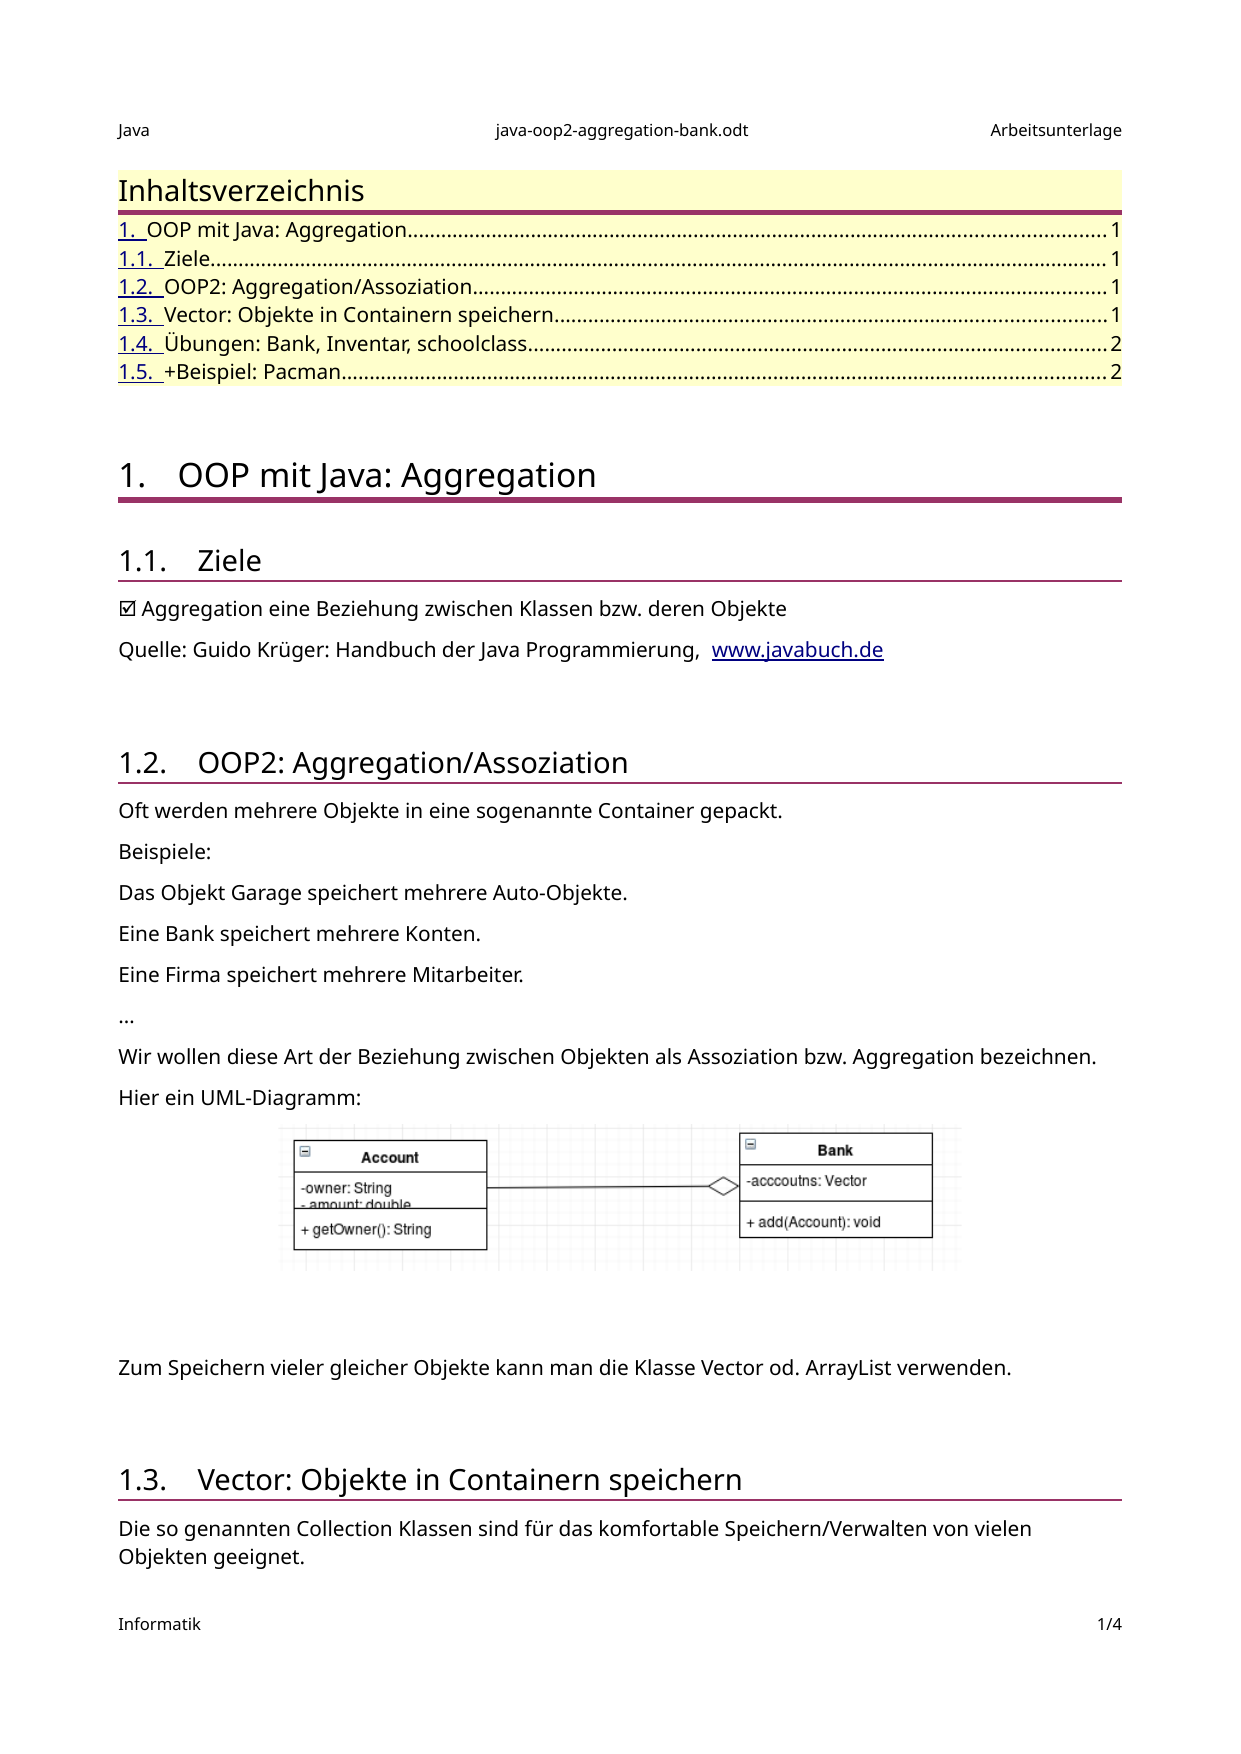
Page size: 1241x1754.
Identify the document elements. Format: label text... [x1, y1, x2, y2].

subtitle OOP mit Java: Aggregation [118, 452, 1122, 497]
text 1.1. Ziele 1 [118, 244, 1122, 272]
text Zum Speichern vieler gleicher Objekte kann man die Klasse Vector od. ArrayList verwenden. [118, 1353, 1122, 1381]
text Wir wollen diese Art der Beziehung zwischen Objekten als Assoziation bzw. Aggregation bezeichnen. [118, 1042, 1122, 1071]
text 1.3. Vector: Objekte in Containern speichern 1 [118, 301, 1122, 329]
text Eine Bank speichert mehrere Konten. [118, 919, 1122, 948]
subtitle OOP2: Aggregation/Assoziation [118, 742, 1122, 782]
text 1. OOP mit Java: Aggregation 1 [118, 215, 1122, 244]
picture [278, 1124, 962, 1271]
text Das Objekt Garage speichert mehrere Auto-Objekte. [118, 878, 1122, 907]
text Beispiele: [118, 837, 1122, 866]
text Eine Firma speichert mehrere Mitarbeiter. [118, 960, 1122, 989]
subtitle Vector: Objekte in Containern speichern [118, 1459, 1122, 1499]
text Die so genannten Collection Klassen sind für das komfortable Speichern/Verwalten von vielen Objekten geeignet. [118, 1514, 1122, 1571]
text 1.4. Übungen: Bank, Inventar, schoolclass 2 [118, 329, 1122, 357]
text … [118, 1001, 1122, 1030]
text Hier ein UML-Diagramm: [118, 1083, 1122, 1112]
list Aggregation eine Beziehung zwischen Klassen bzw. deren Objekte [118, 594, 1122, 623]
subtitle Ziele [118, 540, 1122, 580]
text Quelle: Guido Krüger: Handbuch der Java Programmierung, www.javabuch.de [118, 635, 1122, 664]
text 1.2. OOP2: Aggregation/Assoziation 1 [118, 272, 1122, 301]
subtitle Inhaltsverzeichnis [118, 170, 1122, 210]
text 1.5. +Beispiel: Pacman 2 [118, 357, 1122, 386]
text Oft werden mehrere Objekte in eine sogenannte Container gepackt. [118, 797, 1122, 825]
